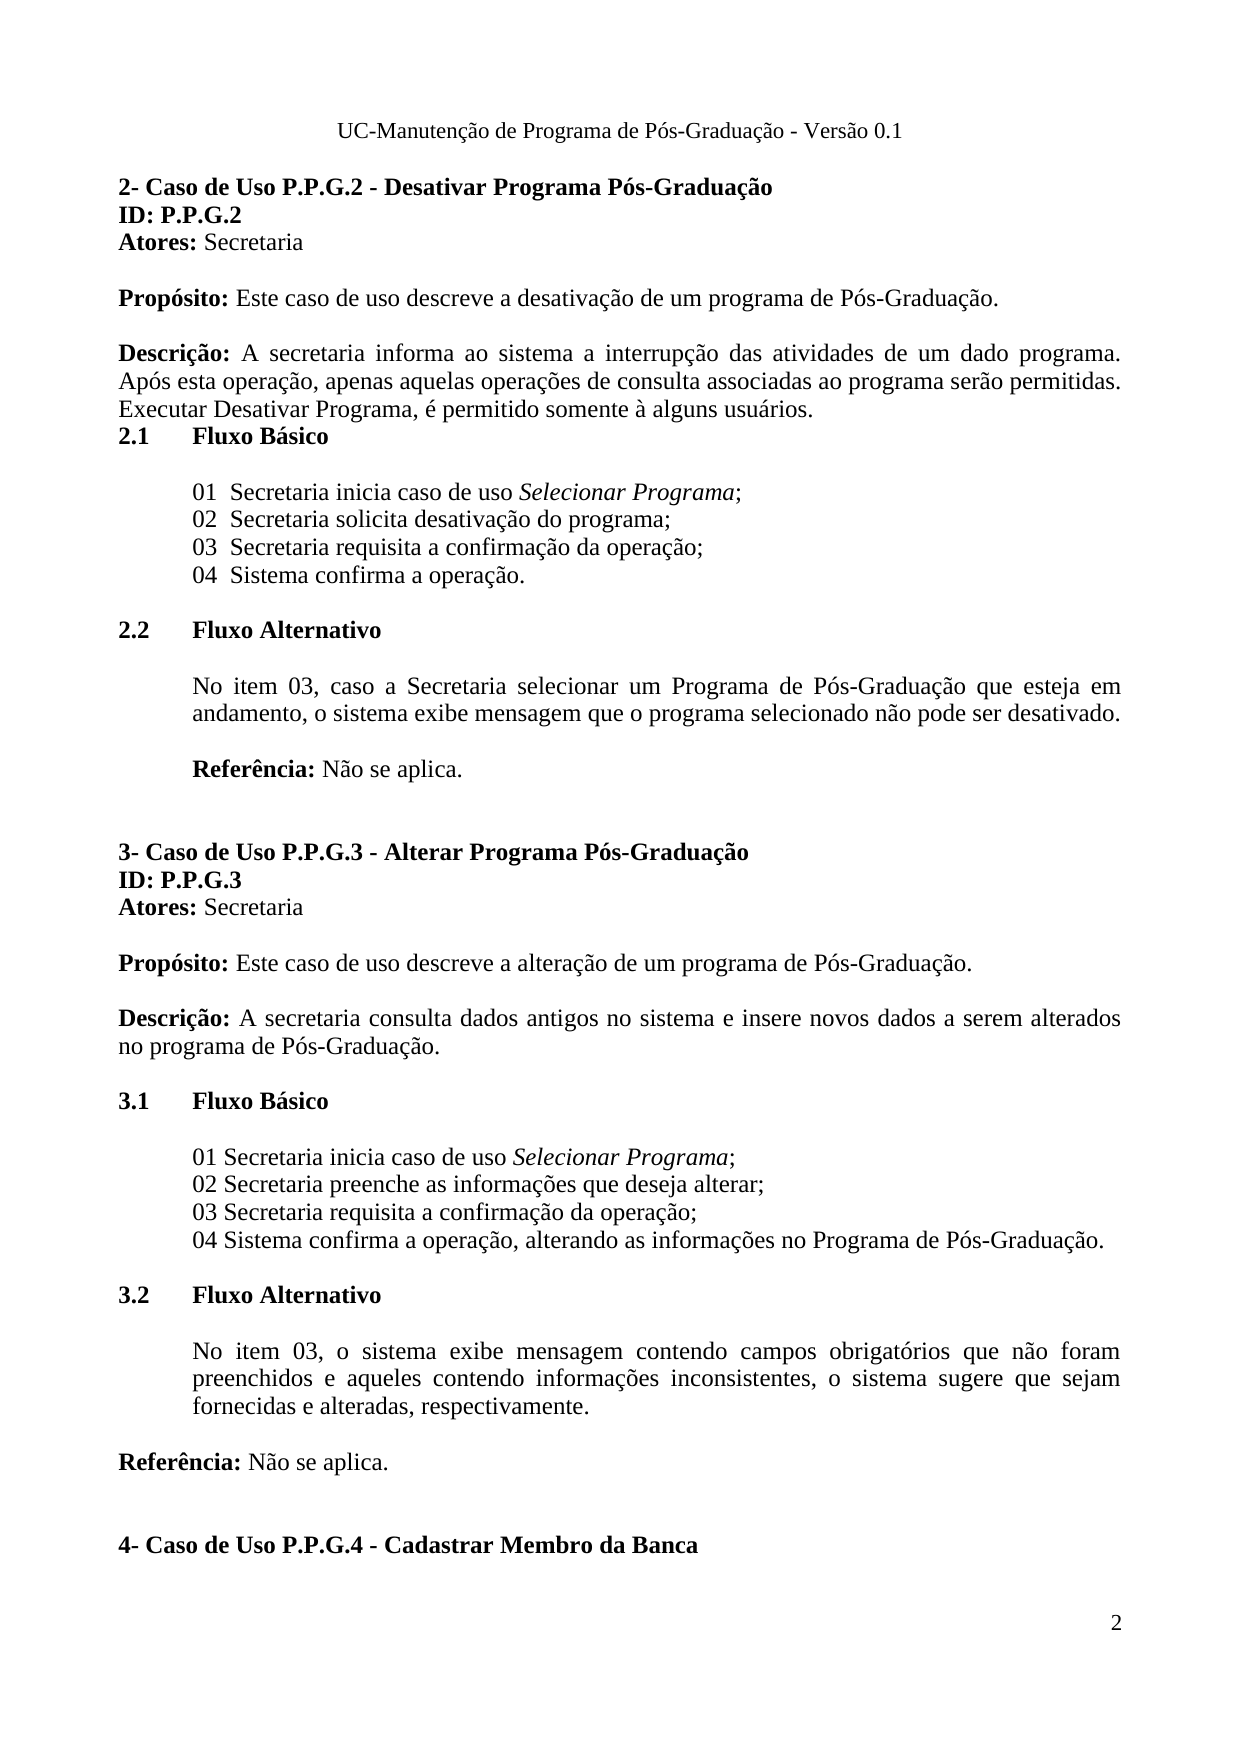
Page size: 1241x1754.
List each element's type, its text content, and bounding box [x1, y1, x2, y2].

text ID: P.P.G.2 [118, 201, 1122, 228]
text 3.2 Fluxo Alternativo [118, 1281, 1122, 1309]
text 2.2 Fluxo Alternativo [118, 616, 1122, 644]
text 2- Caso de Uso P.P.G.2 - Desativar Programa Pós-Graduação [118, 173, 1122, 201]
text Referência: Não se aplica. [118, 1448, 1122, 1475]
text 02 Secretaria solicita desativação do programa; [192, 506, 1122, 533]
text Atores: Secretaria [118, 893, 1122, 921]
text No item 03, caso a Secretaria selecionar um Programa de Pós-Graduação que esteja em andamento, o sistema exibe mensagem que o programa selecionado não pode ser desativado. [192, 672, 1122, 727]
text 02 Secretaria preenche as informações que deseja alterar; [192, 1171, 1122, 1198]
text Propósito: Este caso de uso descreve a alteração de um programa de Pós-Graduação. [118, 949, 1122, 977]
text 2.1 Fluxo Básico [118, 422, 1122, 450]
text No item 03, o sistema exibe mensagem contendo campos obrigatórios que não foram preenchidos e aqueles contendo informações inconsistentes, o sistema sugere que sejam fornecidas e alteradas, respectivamente. [192, 1337, 1122, 1420]
text 01 Secretaria inicia caso de uso Selecionar Programa; [192, 478, 1122, 506]
text 01 Secretaria inicia caso de uso Selecionar Programa; [192, 1143, 1122, 1171]
text Propósito: Este caso de uso descreve a desativação de um programa de Pós-Graduação. [118, 284, 1122, 312]
text Referência: Não se aplica. [118, 755, 1122, 783]
text 04 Sistema confirma a operação. [192, 561, 1122, 589]
text 3- Caso de Uso P.P.G.3 - Alterar Programa Pós-Graduação [118, 838, 1122, 866]
text 04 Sistema confirma a operação, alterando as informações no Programa de Pós-Graduação. [118, 1226, 1122, 1254]
text 3.1 Fluxo Básico [118, 1087, 1122, 1115]
text 03 Secretaria requisita a confirmação da operação; [192, 533, 1122, 561]
text 4- Caso de Uso P.P.G.4 - Cadastrar Membro da Banca [118, 1531, 1122, 1558]
text Descrição: A secretaria informa ao sistema a interrupção das atividades de um dado programa. Após esta operação, apenas aquelas operações de consulta associadas ao programa serão permitidas. Executar Desativar Programa, é permitido somente à alguns usuários. [118, 339, 1122, 422]
text ID: P.P.G.3 [118, 866, 1122, 893]
text 03 Secretaria requisita a confirmação da operação; [118, 1198, 1122, 1226]
text Descrição: A secretaria consulta dados antigos no sistema e insere novos dados a serem alterados no programa de Pós-Graduação. [118, 1004, 1122, 1060]
text Atores: Secretaria [118, 228, 1122, 256]
